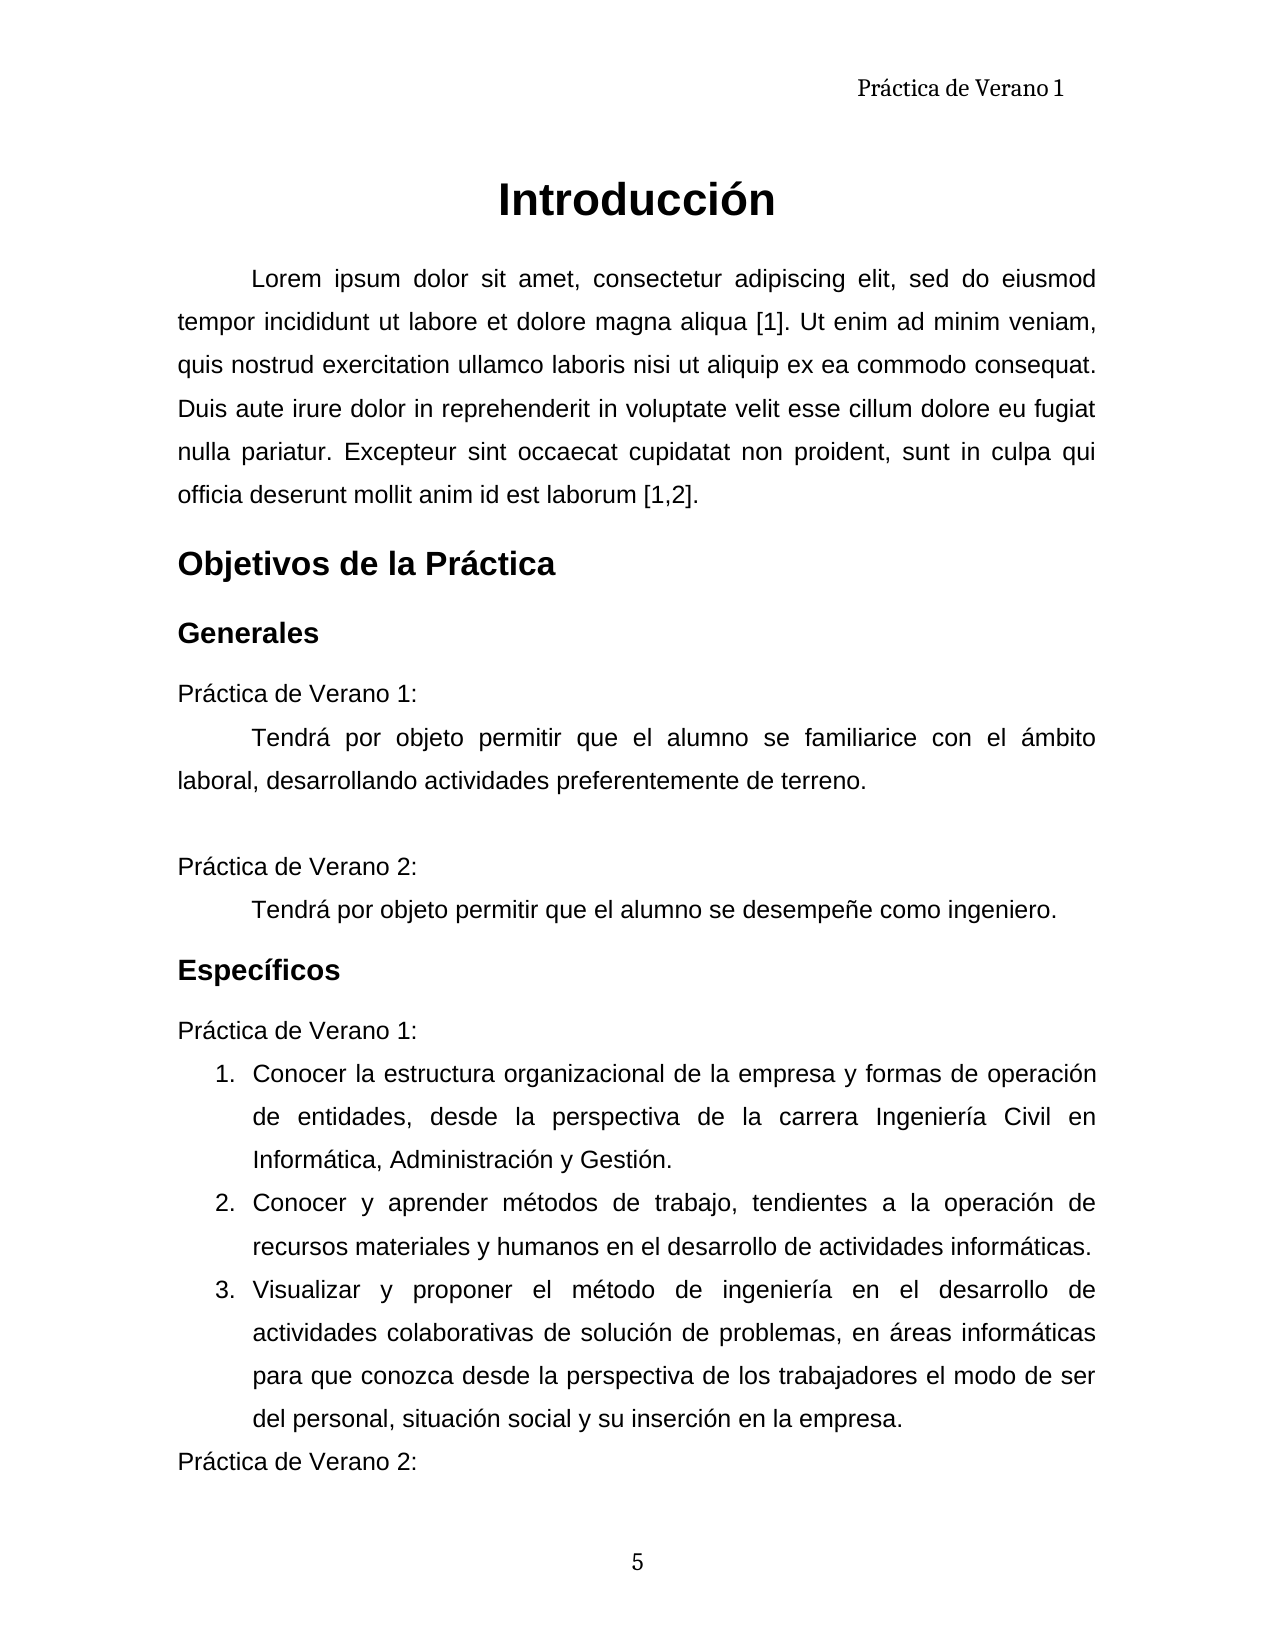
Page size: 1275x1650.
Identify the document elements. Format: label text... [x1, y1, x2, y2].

text Tendrá por objeto permitir que el alumno se familiarice con el ámbito laboral, desarrollando actividades preferentemente de terreno. [177, 722, 1098, 794]
list Conocer y aprender métodos de trabajo, tendientes a la operación de recursos materiales y humanos en el desarrollo de actividades informáticas. [215, 1188, 1098, 1260]
text Tendrá por objeto permitir que el alumno se desempeñe como ingeniero. [177, 895, 1098, 924]
text Práctica de Verano 2: [177, 852, 1098, 881]
subtitle Objetivos de la Práctica [177, 544, 1098, 582]
subtitle Específicos [177, 953, 1098, 986]
text Práctica de Verano 1: [177, 1016, 1098, 1044]
subtitle Introducción [177, 173, 1098, 225]
text Práctica de Verano 1: [177, 679, 1098, 708]
text Práctica de Verano 2: [177, 1447, 1098, 1476]
subtitle Generales [177, 616, 1098, 650]
text Lorem ipsum dolor sit amet, consectetur adipiscing elit, sed do eiusmod tempor incididunt ut labore et dolore magna aliqua [1]. Ut enim ad minim veniam, quis nostrud exercitation ullamco laboris nisi ut aliquip ex ea commodo consequat. Duis aute irure dolor in reprehenderit in voluptate velit esse cillum dolore eu fugiat nulla pariatur. Excepteur sint occaecat cupidatat non proident, sunt in culpa qui officia deserunt mollit anim id est laborum [1,2]. [177, 264, 1098, 508]
list Conocer la estructura organizacional de la empresa y formas de operación de entidades, desde la perspectiva de la carrera Ingeniería Civil en Informática, Administración y Gestión. [215, 1059, 1098, 1174]
list Visualizar y proponer el método de ingeniería en el desarrollo de actividades colaborativas de solución de problemas, en áreas informáticas para que conozca desde la perspectiva de los trabajadores el modo de ser del personal, situación social y su inserción en la empresa. [215, 1274, 1098, 1433]
